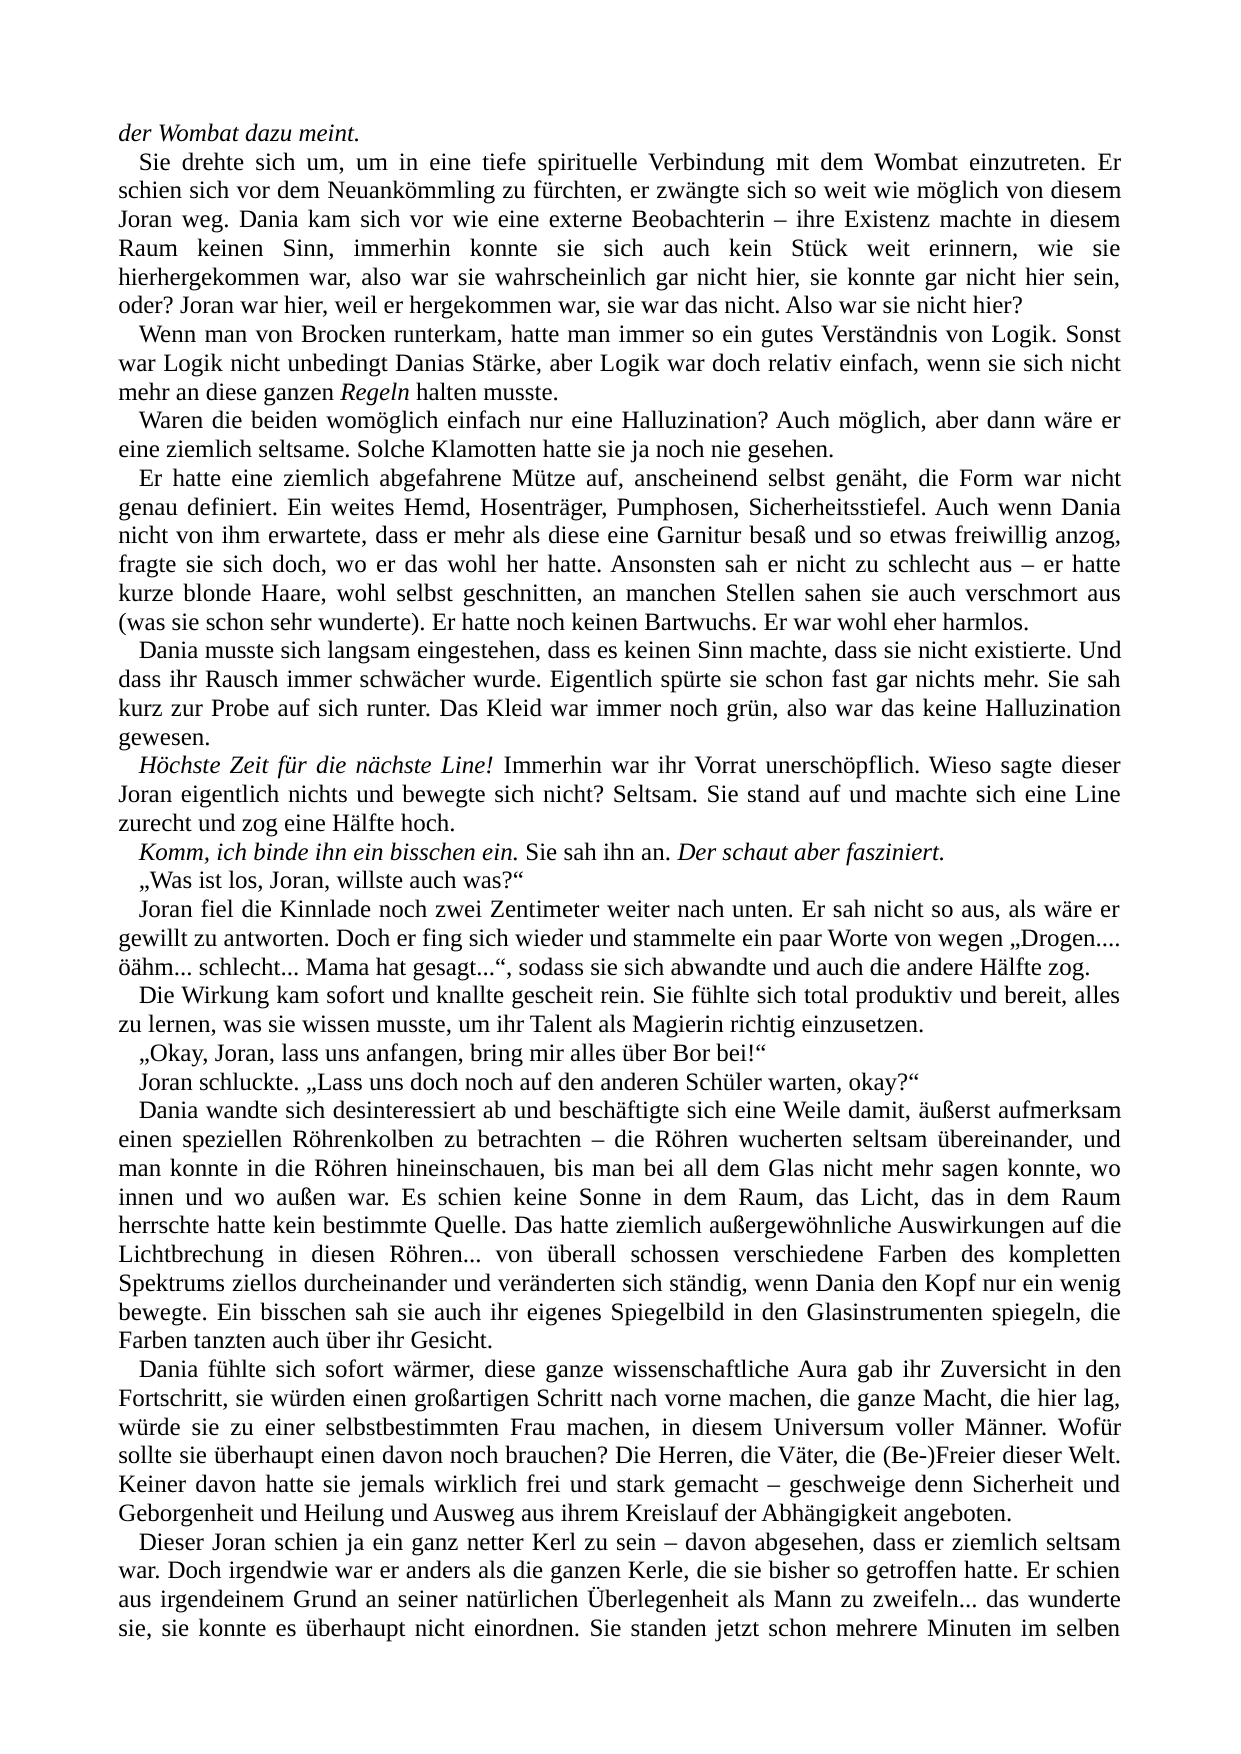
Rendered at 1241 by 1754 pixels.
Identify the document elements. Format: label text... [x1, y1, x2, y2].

text „Okay, Joran, lass uns anfangen, bring mir alles über Bor bei!“ [118, 1038, 1122, 1067]
text Höchste Zeit für die nächste Line! Immerhin war ihr Vorrat unerschöpflich. Wieso sagte dieser Joran eigentlich nichts und bewegte sich nicht? Seltsam. Sie stand auf und machte sich eine Line zurecht und zog eine Hälfte hoch. [118, 751, 1122, 837]
text Dania wandte sich desinteressiert ab und beschäftigte sich eine Weile damit, äußerst aufmerksam einen speziellen Röhrenkolben zu betrachten – die Röhren wucherten seltsam übereinander, und man konnte in die Röhren hineinschauen, bis man bei all dem Glas nicht mehr sagen konnte, wo innen und wo außen war. Es schien keine Sonne in dem Raum, das Licht, das in dem Raum herrschte hatte kein bestimmte Quelle. Das hatte ziemlich außergewöhnliche Auswirkungen auf die Lichtbrechung in diesen Röhren... von überall schossen verschiedene Farben des kompletten Spektrums ziellos durcheinander und veränderten sich ständig, wenn Dania den Kopf nur ein wenig bewegte. Ein bisschen sah sie auch ihr eigenes Spiegelbild in den Glasinstrumenten spiegeln, die Farben tanzten auch über ihr Gesicht. [118, 1096, 1122, 1354]
text Waren die beiden womöglich einfach nur eine Halluzination? Auch möglich, aber dann wäre er eine ziemlich seltsame. Solche Klamotten hatte sie ja noch nie gesehen. [118, 406, 1122, 463]
text Joran schluckte. „Lass uns doch noch auf den anderen Schüler warten, okay?“ [118, 1067, 1122, 1096]
text Dieser Joran schien ja ein ganz netter Kerl zu sein – davon abgesehen, dass er ziemlich seltsam war. Doch irgendwie war er anders als die ganzen Kerle, die sie bisher so getroffen hatte. Er schien aus irgendeinem Grund an seiner natürlichen Überlegenheit als Mann zu zweifeln... das wunderte sie, sie konnte es überhaupt nicht einordnen. Sie standen jetzt schon mehrere Minuten im selben [118, 1527, 1122, 1642]
text Er hatte eine ziemlich abgefahrene Mütze auf, anscheinend selbst genäht, die Form war nicht genau definiert. Ein weites Hemd, Hosenträger, Pumphosen, Sicherheitsstiefel. Auch wenn Dania nicht von ihm erwartete, dass er mehr als diese eine Garnitur besaß und so etwas freiwillig anzog, fragte sie sich doch, wo er das wohl her hatte. Ansonsten sah er nicht zu schlecht aus – er hatte kurze blonde Haare, wohl selbst geschnitten, an manchen Stellen sahen sie auch verschmort aus (was sie schon sehr wunderte). Er hatte noch keinen Bartwuchs. Er war wohl eher harmlos. [118, 463, 1122, 636]
text der Wombat dazu meint. [118, 118, 1122, 147]
text Dania musste sich langsam eingestehen, dass es keinen Sinn machte, dass sie nicht existierte. Und dass ihr Rausch immer schwächer wurde. Eigentlich spürte sie schon fast gar nichts mehr. Sie sah kurz zur Probe auf sich runter. Das Kleid war immer noch grün, also war das keine Halluzination gewesen. [118, 636, 1122, 751]
text Sie drehte sich um, um in eine tiefe spirituelle Verbindung mit dem Wombat einzutreten. Er schien sich vor dem Neuankömmling zu fürchten, er zwängte sich so weit wie möglich von diesem Joran weg. Dania kam sich vor wie eine externe Beobachterin – ihre Existenz machte in diesem Raum keinen Sinn, immerhin konnte sie sich auch kein Stück weit erinnern, wie sie hierhergekommen war, also war sie wahrscheinlich gar nicht hier, sie konnte gar nicht hier sein, oder? Joran war hier, weil er hergekommen war, sie war das nicht. Also war sie nicht hier? [118, 147, 1122, 319]
text Dania fühlte sich sofort wärmer, diese ganze wissenschaftliche Aura gab ihr Zuversicht in den Fortschritt, sie würden einen großartigen Schritt nach vorne machen, die ganze Macht, die hier lag, würde sie zu einer selbstbestimmten Frau machen, in diesem Universum voller Männer. Wofür sollte sie überhaupt einen davon noch brauchen? Die Herren, die Väter, die (Be-)Freier dieser Welt. Keiner davon hatte sie jemals wirklich frei und stark gemacht – geschweige denn Sicherheit und Geborgenheit und Heilung und Ausweg aus ihrem Kreislauf der Abhängigkeit angeboten. [118, 1354, 1122, 1527]
text Die Wirkung kam sofort und knallte gescheit rein. Sie fühlte sich total produktiv und bereit, alles zu lernen, was sie wissen musste, um ihr Talent als Magierin richtig einzusetzen. [118, 981, 1122, 1038]
text Komm, ich binde ihn ein bisschen ein. Sie sah ihn an. Der schaut aber fasziniert. [118, 837, 1122, 866]
text Joran fiel die Kinnlade noch zwei Zentimeter weiter nach unten. Er sah nicht so aus, als wäre er gewillt zu antworten. Doch er fing sich wieder und stammelte ein paar Worte von wegen „Drogen.... öähm... schlecht... Mama hat gesagt...“, sodass sie sich abwandte und auch die andere Hälfte zog. [118, 894, 1122, 981]
text „Was ist los, Joran, willste auch was?“ [118, 866, 1122, 894]
text Wenn man von Brocken runterkam, hatte man immer so ein gutes Verständnis von Logik. Sonst war Logik nicht unbedingt Danias Stärke, aber Logik war doch relativ einfach, wenn sie sich nicht mehr an diese ganzen Regeln halten musste. [118, 319, 1122, 406]
